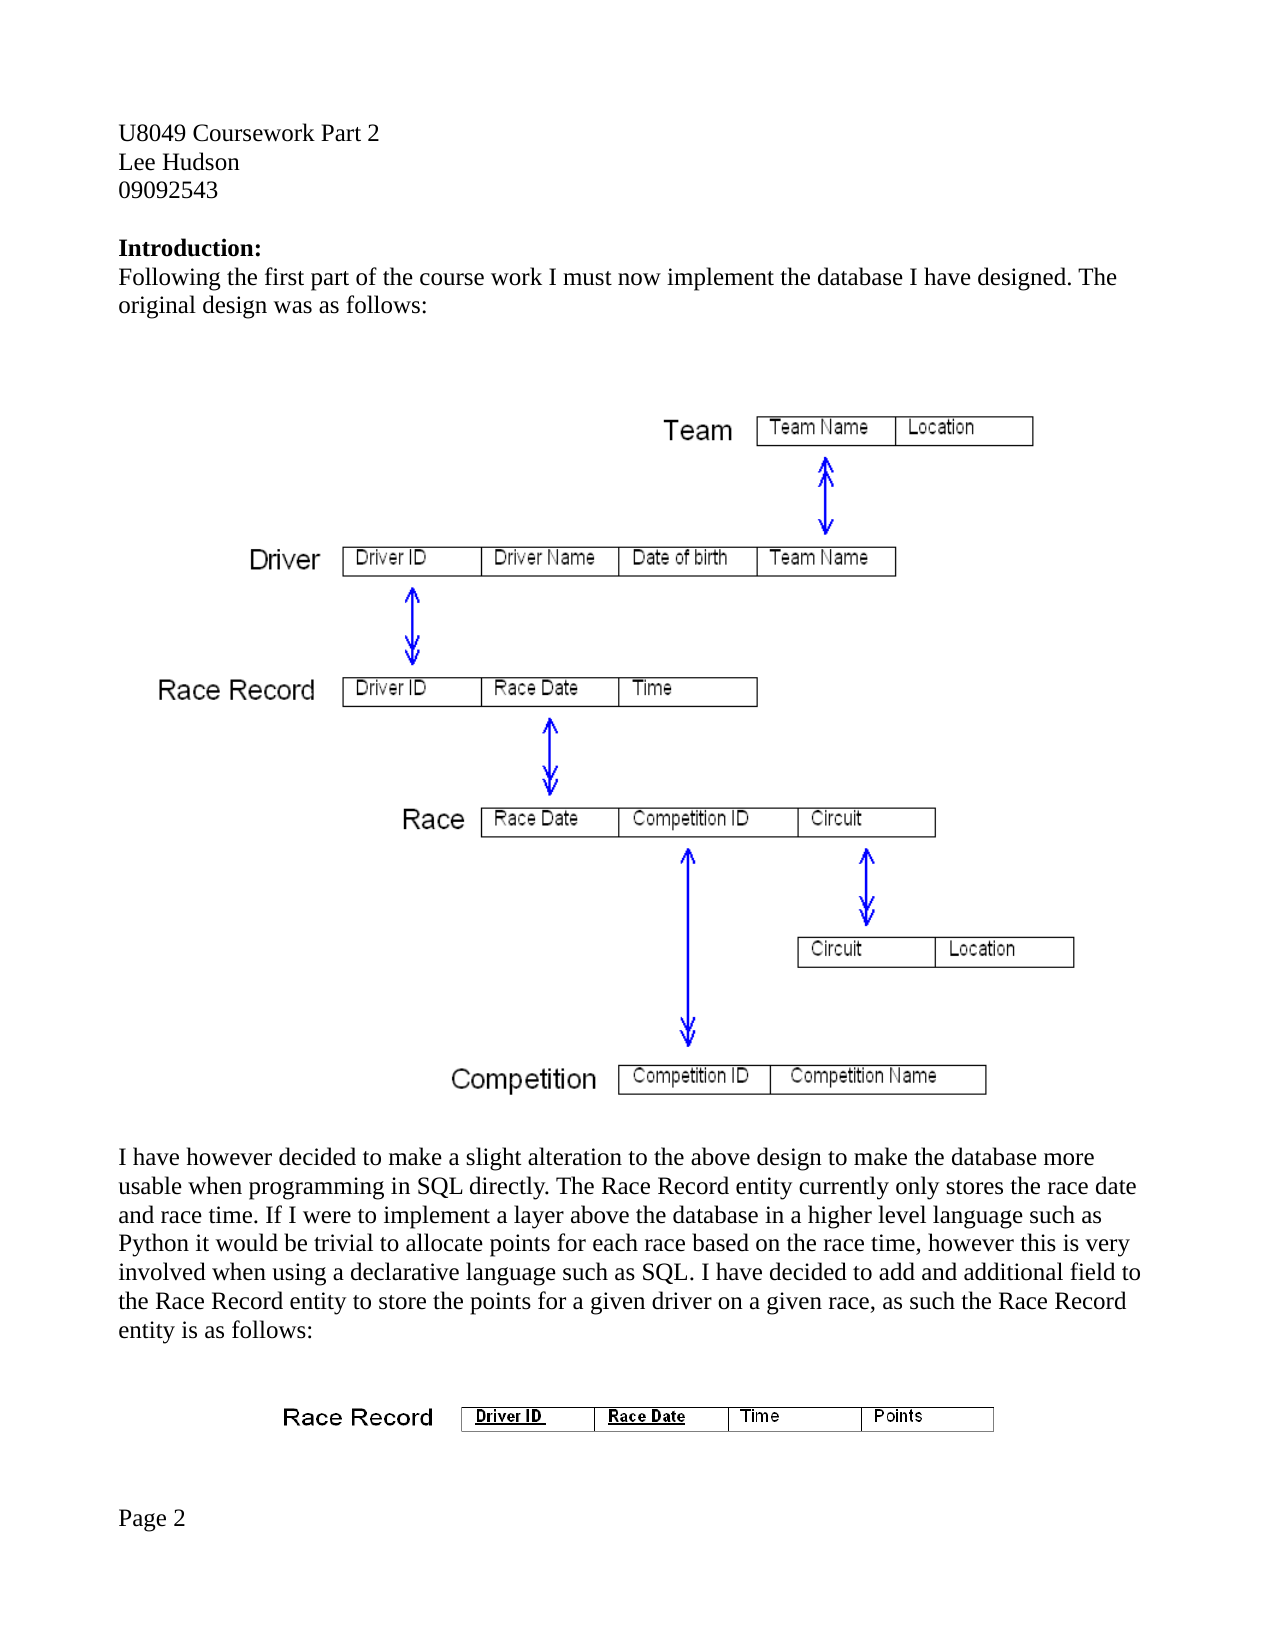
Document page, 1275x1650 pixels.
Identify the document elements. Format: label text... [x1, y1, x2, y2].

text 09092543 [118, 176, 1157, 204]
text Introduction: [118, 233, 1157, 262]
text I have however decided to make a slight alteration to the above design to make the database more usable when programming in SQL directly. The Race Record entity currently only stores the race date and race time. If I were to implement a layer above the database in a higher level language such as Python it would be trivial to allocate points for each race based on the race time, however this is very involved when using a declarative language such as SQL. I have decided to add and additional field to the Race Record entity to store the points for a given driver on a given race, as such the Race Record entity is as follows: [118, 1142, 1157, 1343]
picture [281, 1372, 994, 1465]
text U8049 Coursework Part 2 [118, 118, 1157, 147]
text Lee Hudson [118, 147, 1157, 176]
picture [156, 396, 1119, 1114]
text Following the first part of the course work I must now implement the database I have designed. The original design was as follows: [118, 262, 1157, 319]
